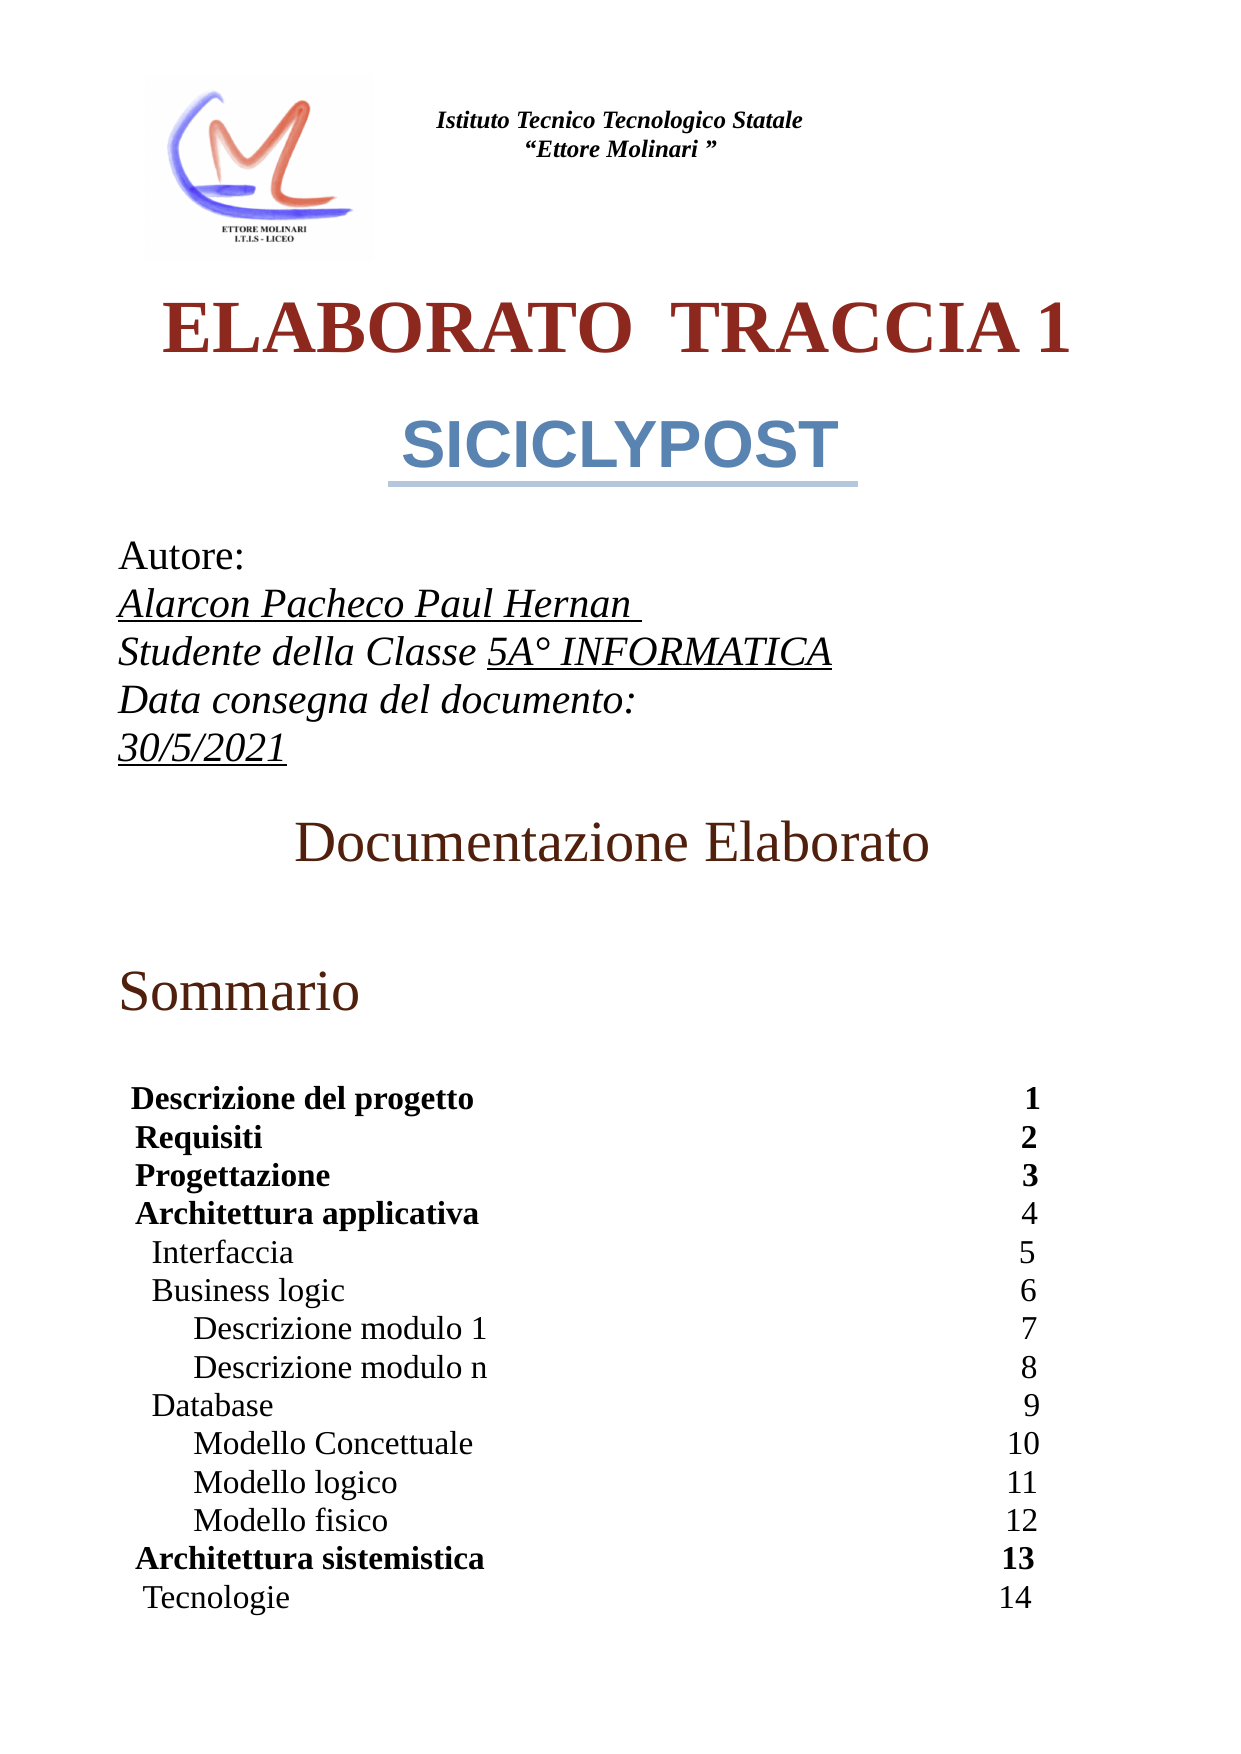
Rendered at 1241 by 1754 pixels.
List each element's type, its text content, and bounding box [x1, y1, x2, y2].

picture [145, 74, 374, 260]
text Modello fisico 12 [118, 1500, 1122, 1539]
text Modello logico 11 [118, 1462, 1122, 1500]
text Descrizione del progetto 1 [118, 1079, 1122, 1117]
text Requisiti 2 [118, 1117, 1122, 1155]
text Architettura applicativa 4 [118, 1194, 1122, 1232]
text Modello Concettuale 10 [118, 1424, 1122, 1462]
text Tecnologie 14 [118, 1577, 1122, 1615]
text Descrizione modulo 1 7 [118, 1309, 1122, 1347]
text Descrizione modulo n 8 [118, 1347, 1122, 1385]
text Business logic 6 [118, 1270, 1122, 1309]
text Architettura sistemistica 13 [118, 1539, 1122, 1577]
text Database 9 [118, 1385, 1122, 1424]
text Interfaccia 5 [118, 1232, 1122, 1270]
text Progettazione 3 [118, 1155, 1122, 1194]
